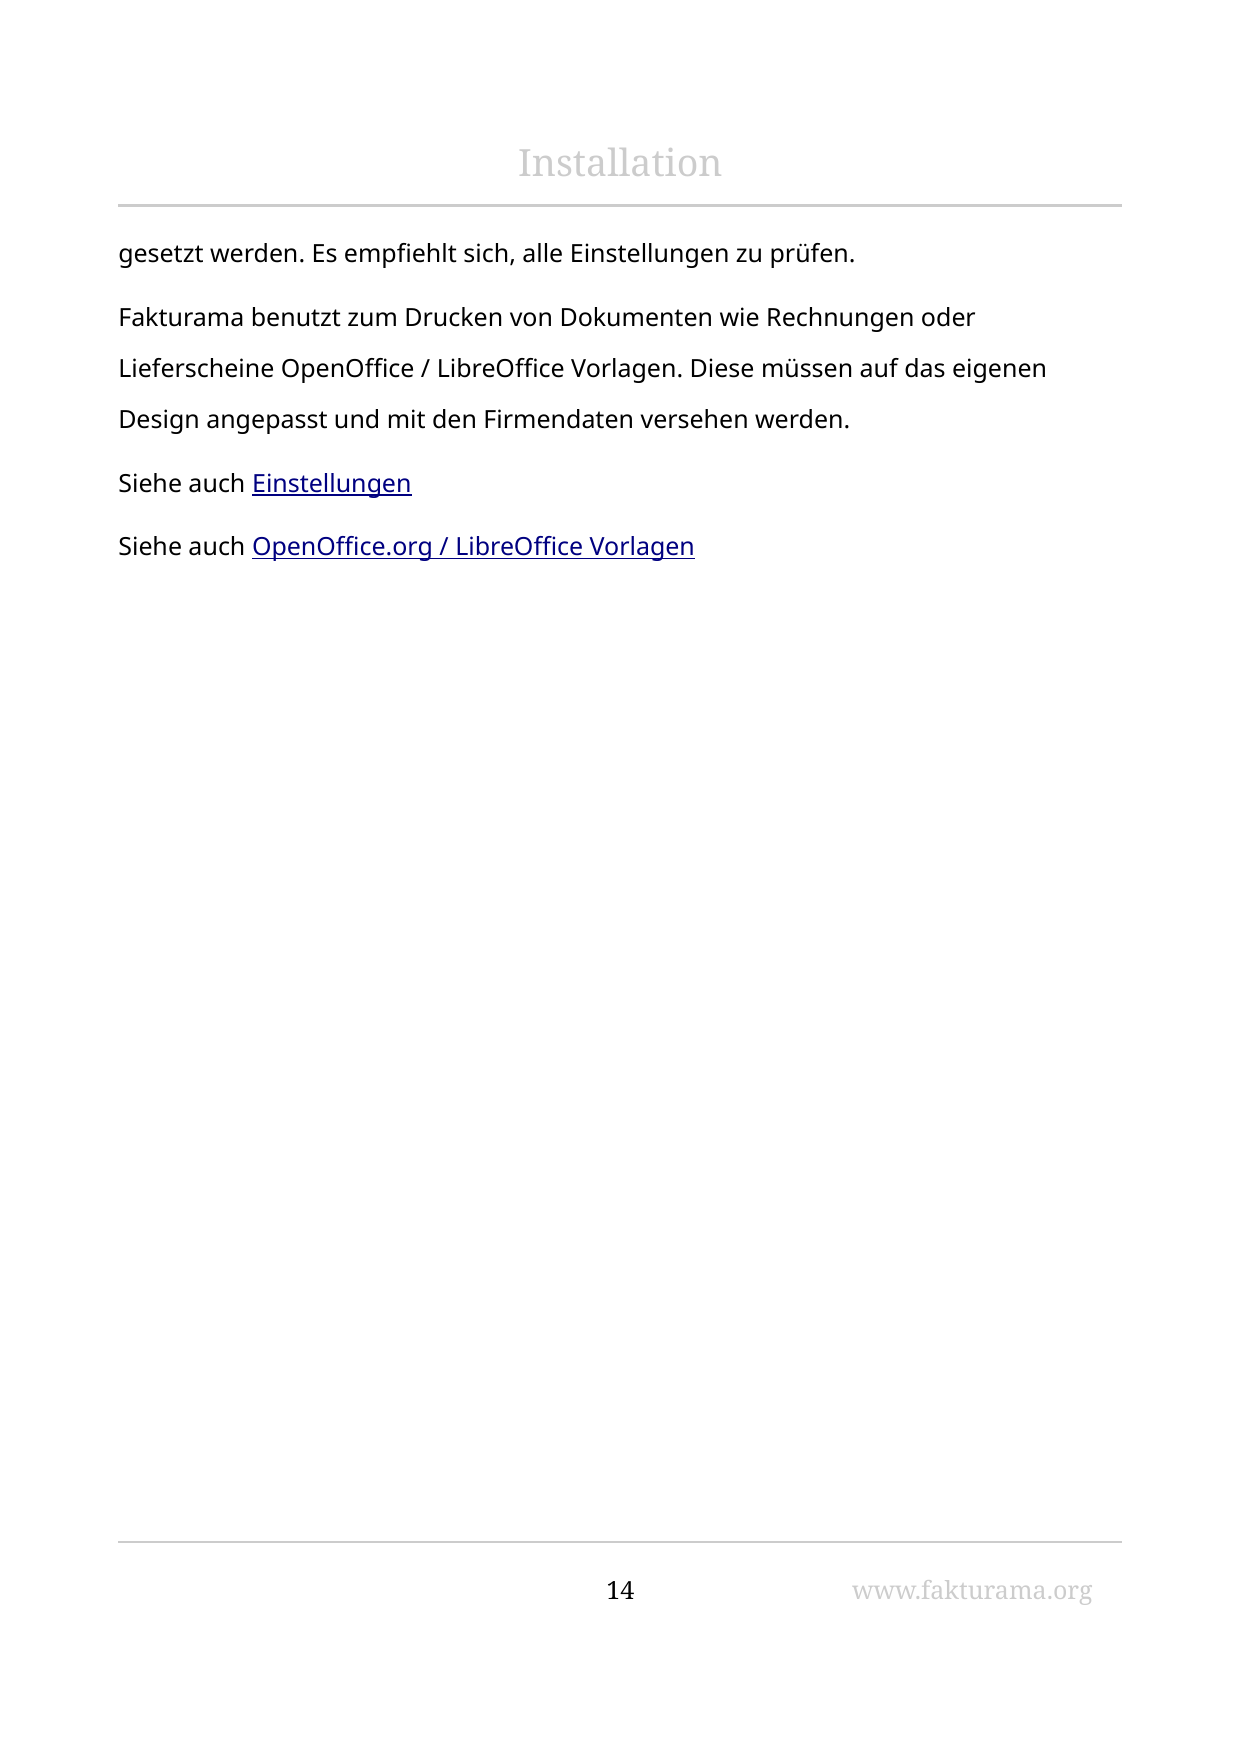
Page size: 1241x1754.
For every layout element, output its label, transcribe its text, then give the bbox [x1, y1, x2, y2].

text gesetzt werden. Es empfiehlt sich, alle Einstellungen zu prüfen. [118, 236, 1122, 270]
text Fakturama benutzt zum Drucken von Dokumenten wie Rechnungen oder Lieferscheine OpenOffice / LibreOffice Vorlagen. Diese müssen auf das eigenen Design angepasst und mit den Firmendaten versehen werden. [118, 300, 1122, 436]
text Siehe auch Einstellungen [118, 465, 1122, 499]
text Siehe auch OpenOffice.org / LibreOffice Vorlagen [118, 529, 1122, 563]
